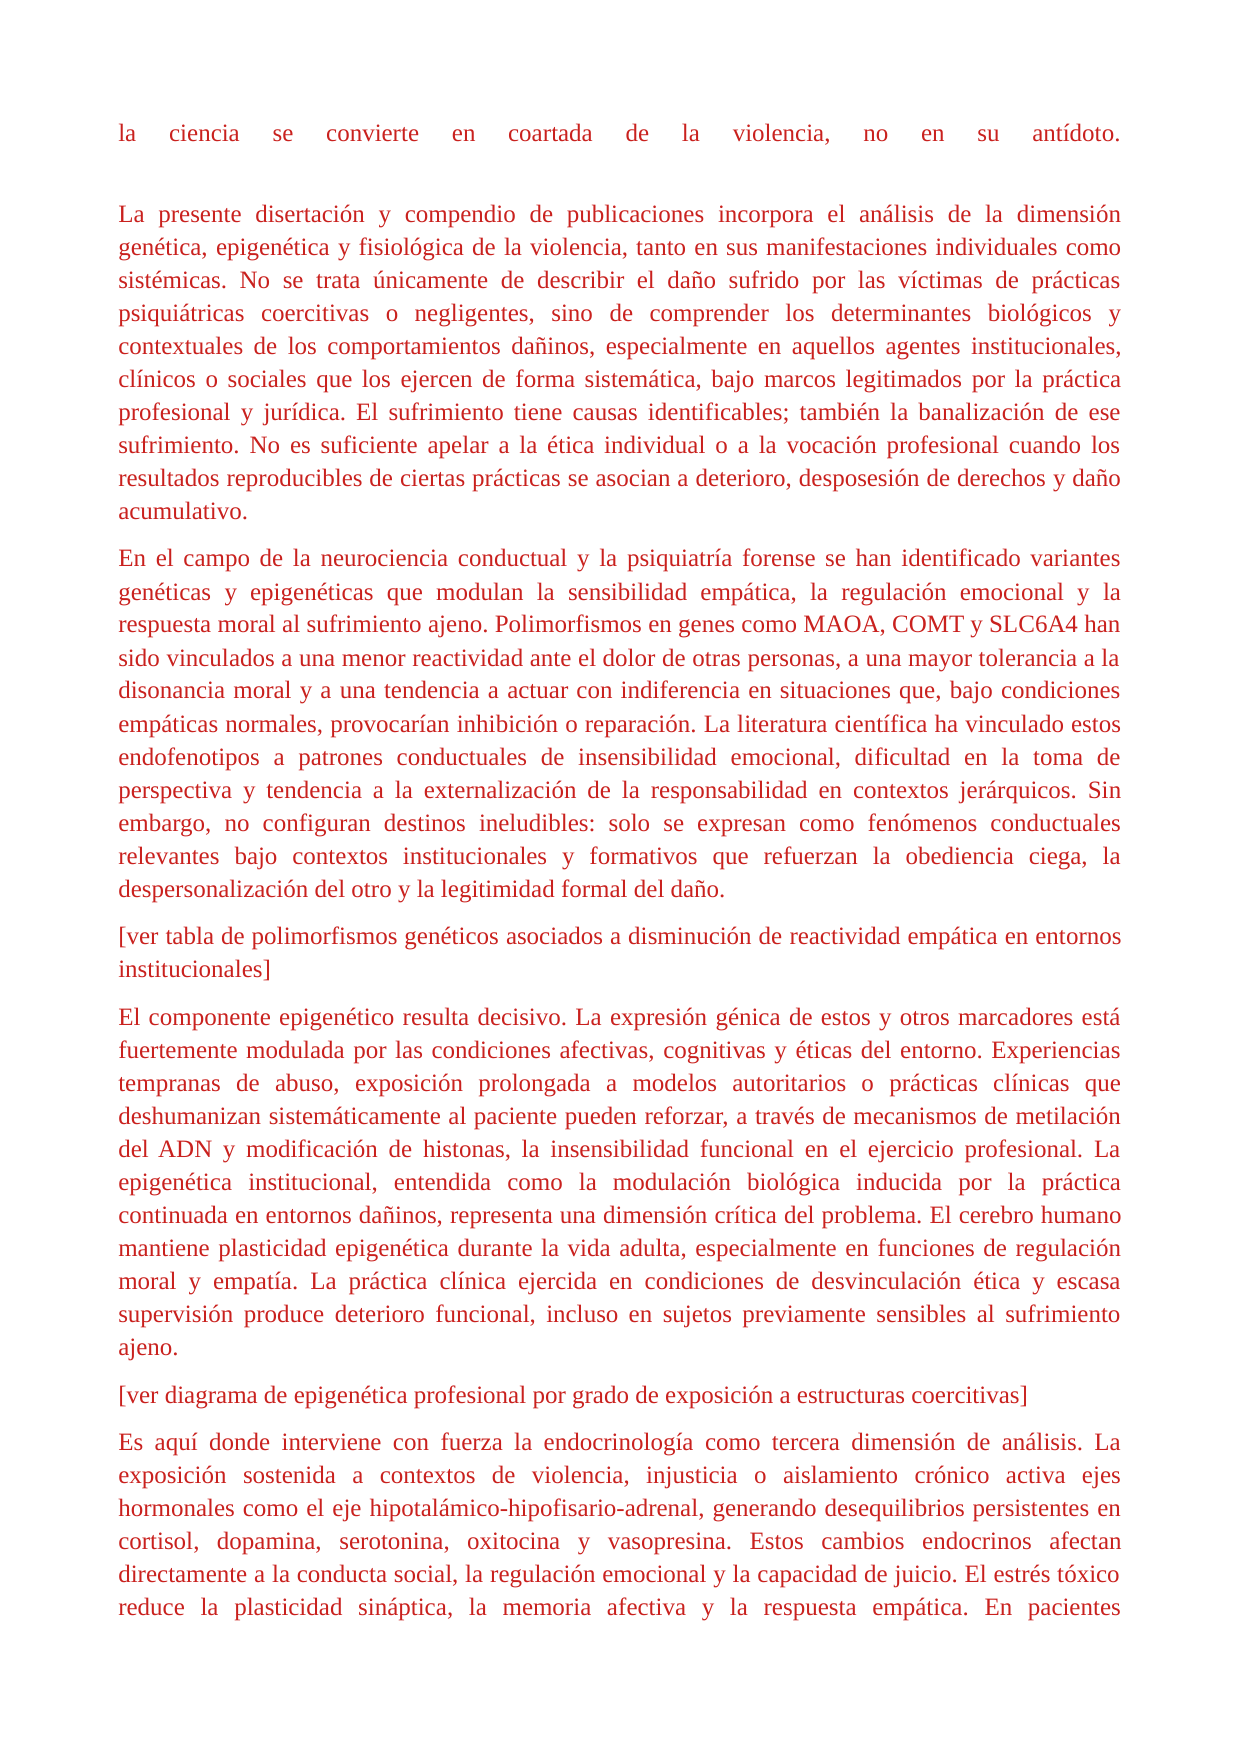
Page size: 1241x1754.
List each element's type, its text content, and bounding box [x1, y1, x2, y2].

text El componente epigenético resulta decisivo. La expresión génica de estos y otros marcadores está fuertemente modulada por las condiciones afectivas, cognitivas y éticas del entorno. Experiencias tempranas de abuso, exposición prolongada a modelos autoritarios o prácticas clínicas que deshumanizan sistemáticamente al paciente pueden reforzar, a través de mecanismos de metilación del ADN y modificación de histonas, la insensibilidad funcional en el ejercicio profesional. La epigenética institucional, entendida como la modulación biológica inducida por la práctica continuada en entornos dañinos, representa una dimensión crítica del problema. El cerebro humano mantiene plasticidad epigenética durante la vida adulta, especialmente en funciones de regulación moral y empatía. La práctica clínica ejercida en condiciones de desvinculación ética y escasa supervisión produce deterioro funcional, incluso en sujetos previamente sensibles al sufrimiento ajeno. [118, 1002, 1122, 1361]
text Es aquí donde interviene con fuerza la endocrinología como tercera dimensión de análisis. La exposición sostenida a contextos de violencia, injusticia o aislamiento crónico activa ejes hormonales como el eje hipotalámico-hipofisario-adrenal, generando desequilibrios persistentes en cortisol, dopamina, serotonina, oxitocina y vasopresina. Estos cambios endocrinos afectan directamente a la conducta social, la regulación emocional y la capacidad de juicio. El estrés tóxico reduce la plasticidad sináptica, la memoria afectiva y la respuesta empática. En pacientes [118, 1427, 1122, 1621]
text La presente disertación y compendio de publicaciones incorpora el análisis de la dimensión genética, epigenética y fisiológica de la violencia, tanto en sus manifestaciones individuales como sistémicas. No se trata únicamente de describir el daño sufrido por las víctimas de prácticas psiquiátricas coercitivas o negligentes, sino de comprender los determinantes biológicos y contextuales de los comportamientos dañinos, especialmente en aquellos agentes institucionales, clínicos o sociales que los ejercen de forma sistemática, bajo marcos legitimados por la práctica profesional y jurídica. El sufrimiento tiene causas identificables; también la banalización de ese sufrimiento. No es suficiente apelar a la ética individual o a la vocación profesional cuando los resultados reproducibles de ciertas prácticas se asocian a deterioro, desposesión de derechos y daño acumulativo. [118, 199, 1122, 525]
text [ver tabla de polimorfismos genéticos asociados a disminución de reactividad empática en entornos institucionales] [118, 921, 1122, 983]
text [ver diagrama de epigenética profesional por grado de exposición a estructuras coercitivas] [118, 1380, 1122, 1408]
text la ciencia se convierte en coartada de la violencia, no en su antídoto. [118, 118, 1122, 180]
text En el campo de la neurociencia conductual y la psiquiatría forense se han identificado variantes genéticas y epigenéticas que modulan la sensibilidad empática, la regulación emocional y la respuesta moral al sufrimiento ajeno. Polimorfismos en genes como MAOA, COMT y SLC6A4 han sido vinculados a una menor reactividad ante el dolor de otras personas, a una mayor tolerancia a la disonancia moral y a una tendencia a actuar con indiferencia en situaciones que, bajo condiciones empáticas normales, provocarían inhibición o reparación. La literatura científica ha vinculado estos endofenotipos a patrones conductuales de insensibilidad emocional, dificultad en la toma de perspectiva y tendencia a la externalización de la responsabilidad en contextos jerárquicos. Sin embargo, no configuran destinos ineludibles: solo se expresan como fenómenos conductuales relevantes bajo contextos institucionales y formativos que refuerzan la obediencia ciega, la despersonalización del otro y la legitimidad formal del daño. [118, 543, 1122, 902]
